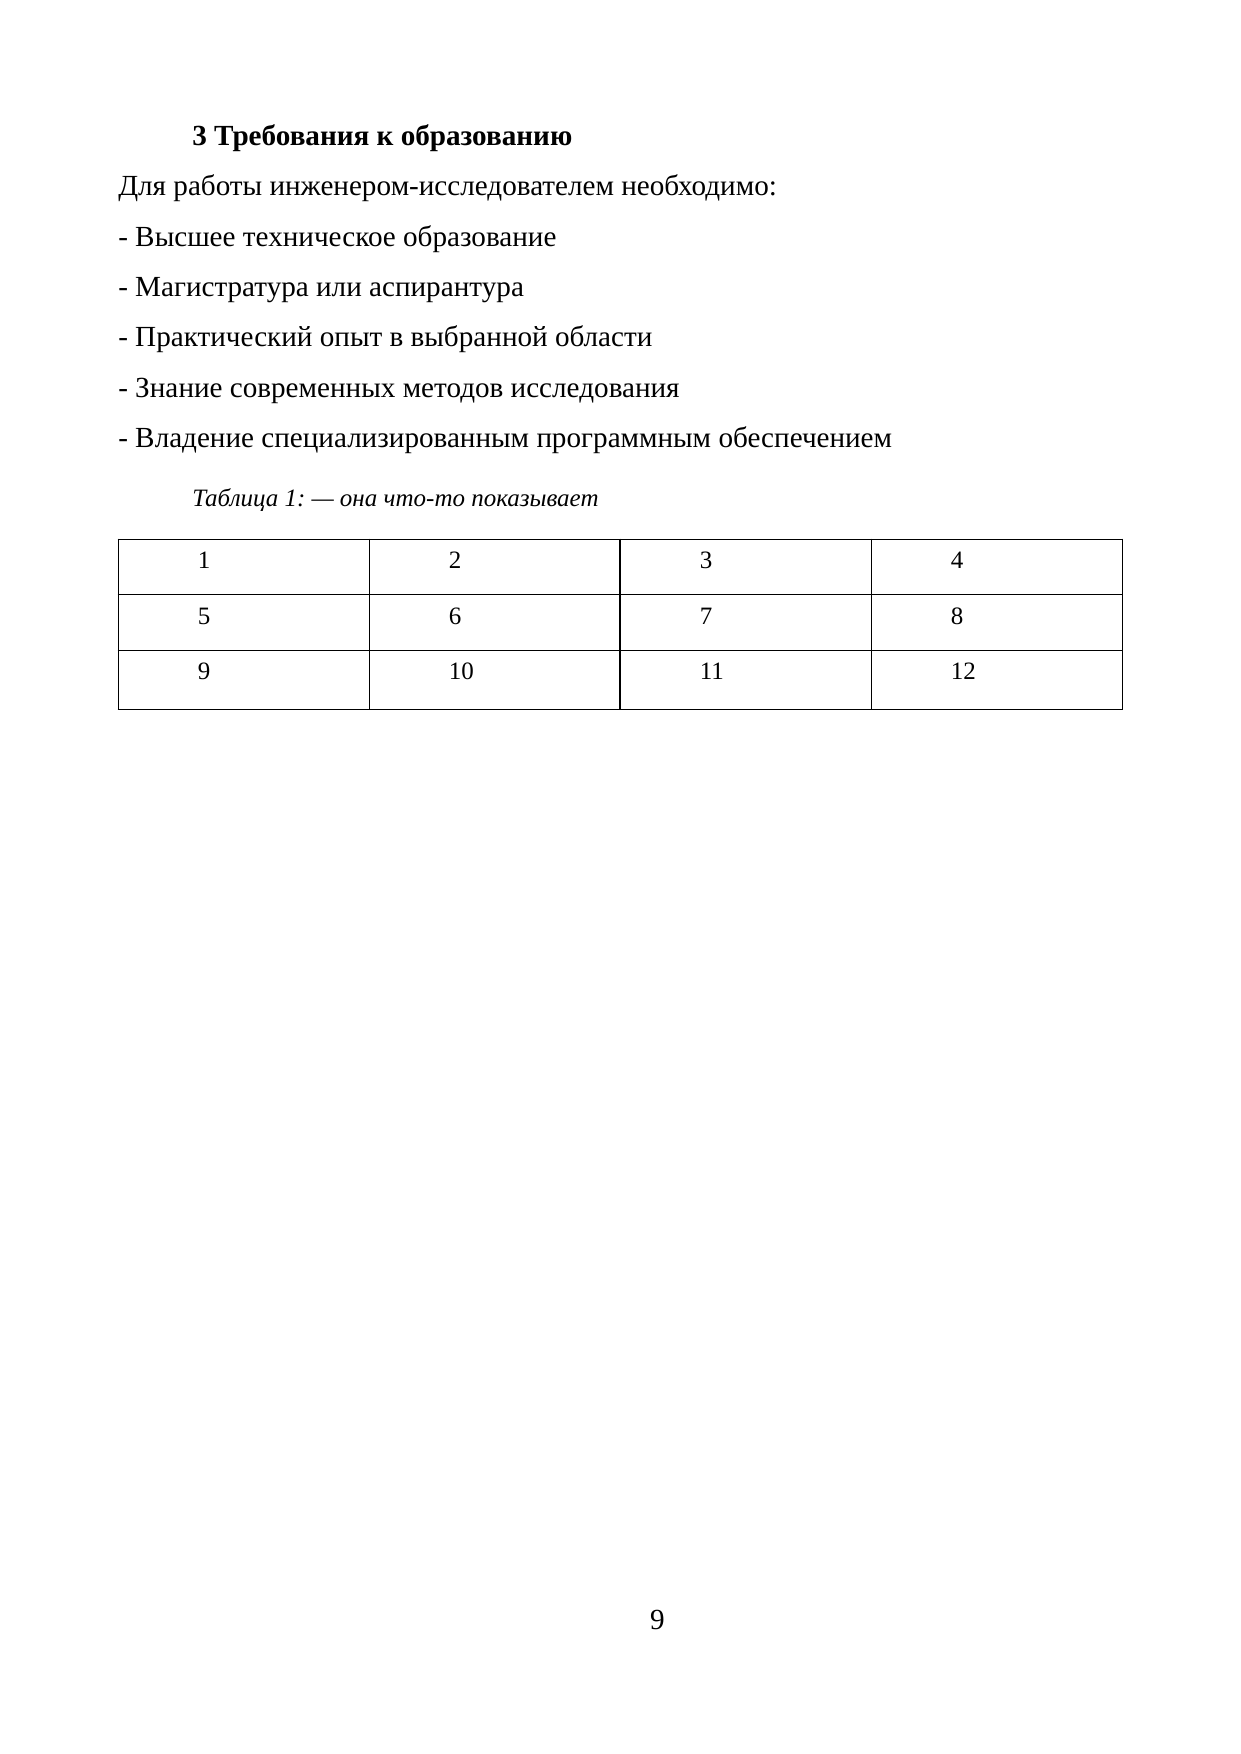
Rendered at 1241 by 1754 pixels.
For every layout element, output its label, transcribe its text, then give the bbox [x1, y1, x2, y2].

table_cell 8 [872, 595, 1122, 649]
text Таблица 1: — она что-то показывает [118, 483, 1122, 512]
table_cell 5 [119, 595, 369, 649]
table_header 2 [370, 540, 619, 594]
table_header 1 [119, 540, 369, 594]
table_cell 10 [370, 651, 619, 709]
table_cell 9 [119, 651, 369, 709]
table_header 3 [621, 540, 871, 594]
text Для работы инженером-исследователем необходимо: [118, 168, 1122, 202]
text - Владение специализированным программным обеспечением [118, 420, 1122, 453]
table_header 4 [872, 540, 1122, 594]
text - Магистратура или аспирантура [118, 269, 1122, 303]
table_cell 11 [621, 651, 871, 709]
subtitle Требования к образованию [118, 118, 1122, 152]
table_cell 12 [872, 651, 1122, 709]
table_cell 7 [621, 595, 871, 649]
table_cell 6 [370, 595, 619, 649]
text - Знание современных методов исследования [118, 370, 1122, 403]
text - Практический опыт в выбранной области [118, 319, 1122, 353]
text - Высшее техническое образование [118, 219, 1122, 252]
